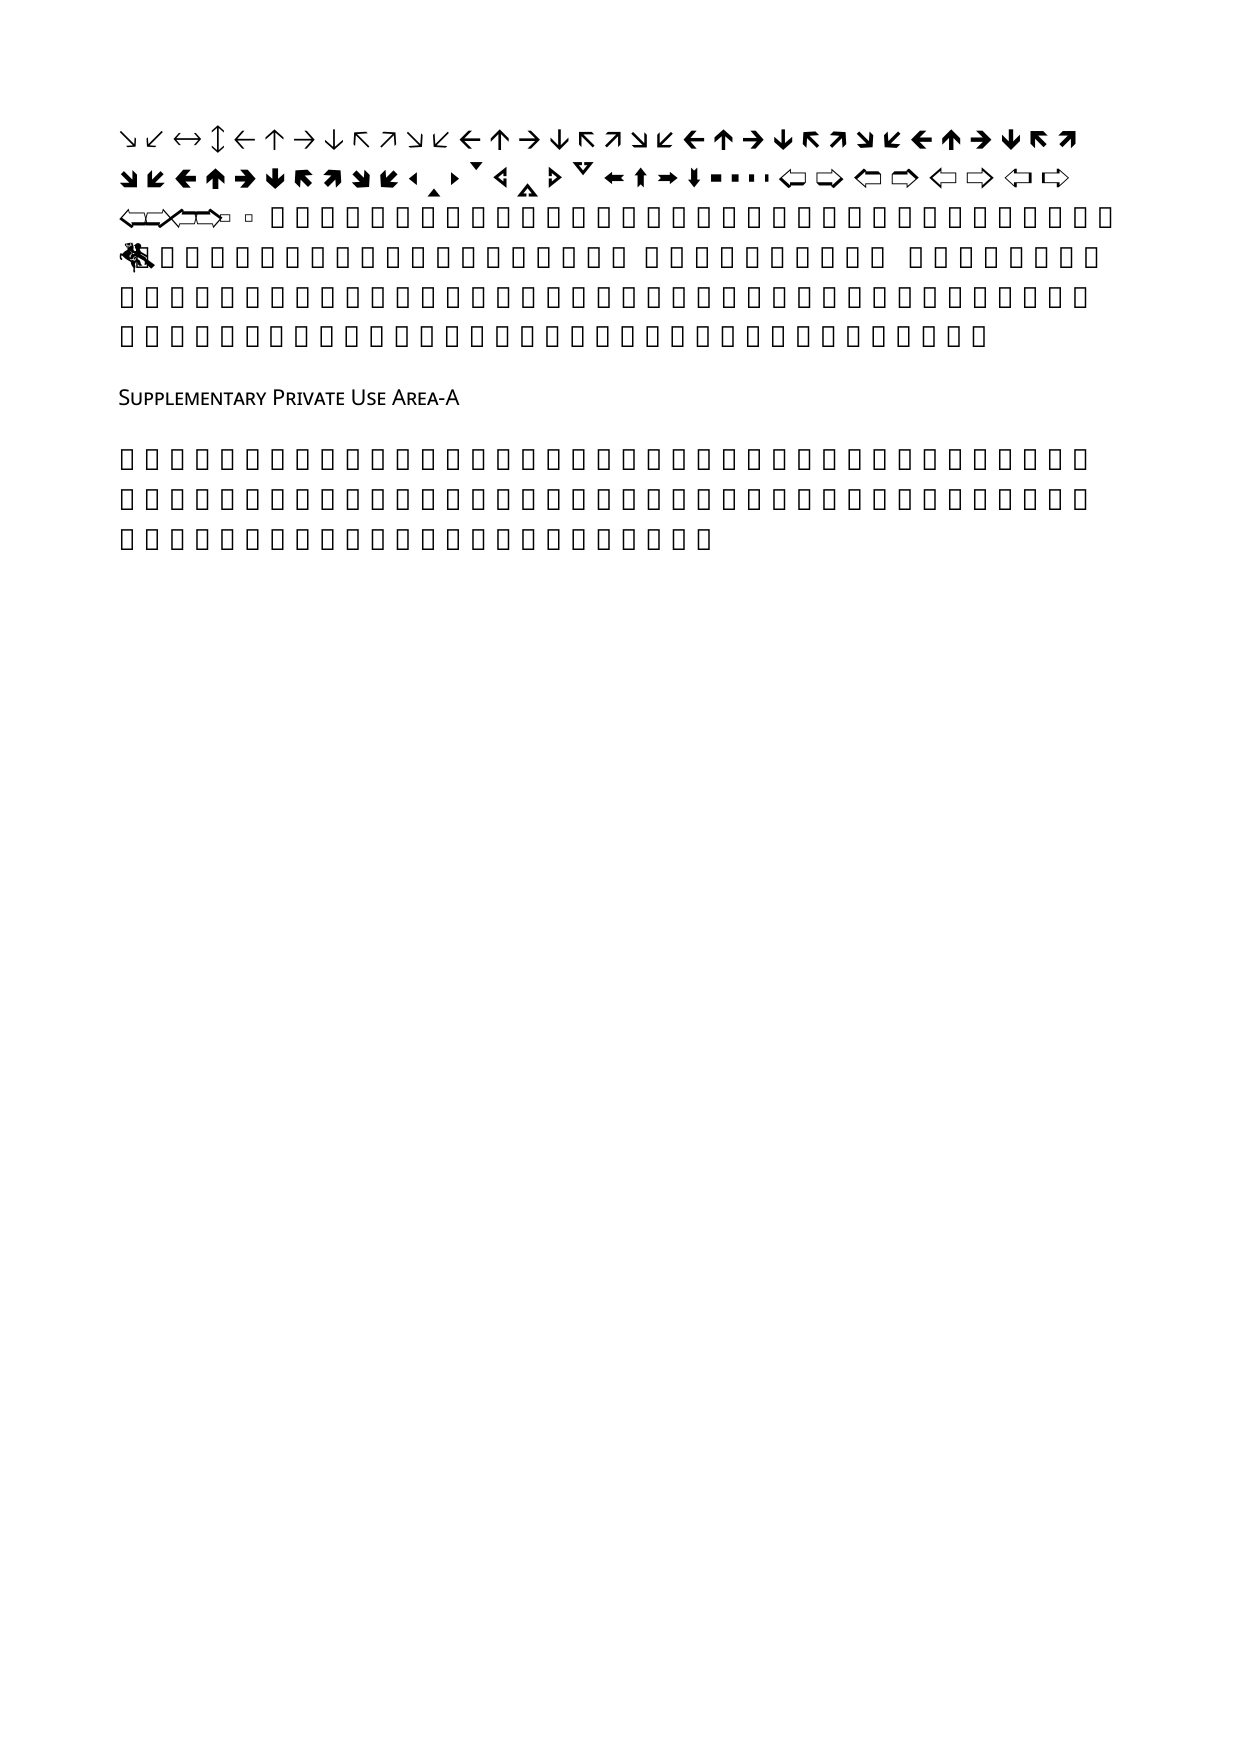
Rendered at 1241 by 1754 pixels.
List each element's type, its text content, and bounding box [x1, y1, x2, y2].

text 𐄀 𐄁 𐄂 𐄇 𐄈 𐄉 𐄊 𐄋 𐄌 𐄍 𐄎 𐄏 𐄐 𐄑 𐄒 𐄓 𐄔 𐄕 𐄖 𐄗 𐄘 𐄙 𐄚 𐄛 𐄜 𐄝 𐄞 𐄟 𐄠 𐄡 𐄢 𐄣 𐄤 𐄥 𐄦 𐄧 𐄨 𐄩 𐄪 𐄫 𐄬 𐄭 𐄮 𐄯 𐄰 𐄱 𐄲 𐄳 𐄷 𐄸 𐄹 𐄺 𐄻 𐄼 𐄽 𐄾 𐄿 𐅀 𐅁 𐅂 𐅃 𐅄 𐅅 𐅆 𐅇 𐅈 𐅉 𐅊 𐅋 𐅌 𐅍 𐅎 𐅏 𐅐 𐅑 𐅒 𐅓 𐅔 𐅕 𐅖 𐅗 𐅘 𐅙 𐅚 𐅛 𐅜 𐅝 𐅞 𐅟 𐅠 𐅡 𐅢 𐅣 𐅤 𐅥 𐅦 𐅧 𐅨 𐅩 𐅪 𐅫 𐅬 𐅭 𐅮 𐅯 𐅰 𐅱 𐅲 𐅳 𐅴 𐅵 𐅶 𐅷 𐅸 𐅹 𐅺 𐅻 𐅼 𐅽 𐅾 𐅿 𐆀 𐆁 𐆂 𐆃 𐆄 𐆅 𐆆 𐆇 𐆈 𐆉 𐆊 𐆋 𐆌 𐆍 𐆎 𐆐 𐆑 𐆒 𐆓 𐆔 𐆕 𐆖 𐆗 𐆘 𐆙 𐆚 𐆛 𐆠 𐇐 𐇑 𐇒 𐇓 𐇔 𐇕 𐇖 𐇗 𐇘 𐇙 𐇚 𐇛 𐇜 𐇝 𐇞 𐇟 𐇠 𐇡 𐇢 𐇣 𐇤 𐇥 𐇦 𐇧 𐇨 𐇩 𐇪 𐇫 𐇬 𐇭 𐇮 𐇯 𐇰 𐇱 𐇲 𐇳 𐇴 𐇵 𐇶 𐇷 𐇸 𐇹 𐇺 𐇻 𐇼 𐇽 ◌‍𐋠 𐋡 𐋢 𐋣 𐋤 𐋥 𐋦 𐋧 𐋨 𐋩 𐋪 𐋫 𐋬 𐋭 𐋮 𐋯 𐋰 𐋱 𐋲 𐋳 𐋴 𐋵 𐋶 𐋷 𐋸 𐋹 𐋺 𐋻 𝀀 𝀁 𝀂 𝀃 𝀄 𝀅 𝀆 𝀇 𝀈 𝀉 𝀊 𝀋 𝀌 𝀍 𝀎 𝀏 𝀐 𝀑 𝀒 𝀓 𝀔 𝀕 𝀖 𝀗 𝀘 𝀙 𝀚 𝀛 𝀜 𝀝 𝀞 𝀟 𝀠 𝀡 𝀢 𝀣 𝀤 𝀥 𝀦 𝀧 𝀨 𝀩 𝀪 𝀫 𝀬 𝀭 𝀮 𝀯 𝀰 𝀱 𝀲 𝀳 𝀴 𝀵 𝀶 𝀷 𝀸 𝀹 𝀺 𝀻 𝀼 𝀽 𝀾 𝀿 𝁀 𝁁 𝁂 𝁃 𝁄 𝁅 𝁆 𝁇 𝁈 𝁉 𝁊 𝁋 𝁌 𝁍 𝁎 𝁏 𝁐 𝁑 𝁒 𝁓 𝁔 𝁕 𝁖 𝁗 𝁘 𝁙 𝁚 𝁛 𝁜 𝁝 𝁞 𝁟 𝁠 𝁡 𝁢 𝁣 𝁤 𝁥 𝁦 𝁧 𝁨 𝁩 𝁪 𝁫 𝁬 𝁭 𝁮 𝁯 𝁰 𝁱 𝁲 𝁳 𝁴 𝁵 𝁶 𝁷 𝁸 𝁹 𝁺 𝁻 𝁼 𝁽 𝁾 𝁿 𝂀 𝂁 𝂂 𝂃 𝂄 𝂅 𝂆 𝂇 𝂈 𝂉 𝂊 𝂋 𝂌 𝂍 𝂎 𝂏 𝂐 𝂑 𝂒 𝂓 𝂔 𝂕 𝂖 𝂗 𝂘 𝂙 𝂚 𝂛 𝂜 𝂝 𝂞 𝂟 𝂠 𝂡 𝂢 𝂣 𝂤 𝂥 𝂦 𝂧 𝂨 𝂩 𝂪 𝂫 𝂬 𝂭 𝂮 𝂯 𝂰 𝂱 𝂲 𝂳 𝂴 𝂵 𝂶 𝂷 𝂸 𝂹 𝂺 𝂻 𝂼 𝂽 𝂾 𝂿 𝃀 𝃁 𝃂 𝃃 𝃄 𝃅 𝃆 𝃇 𝃈 𝃉 𝃊 𝃋 𝃌 𝃍 𝃎 𝃏 𝃐 𝃑 𝃒 𝃓 𝃔 𝃕 𝃖 𝃗 𝃘 𝃙 𝃚 𝃛 𝃜 𝃝 𝃞 𝃟 𝃠 𝃡 𝃢 𝃣 𝃤 𝃥 𝃦 𝃧 𝃨 𝃩 𝃪 𝃫 𝃬 𝃭 𝃮 𝃯 𝃰 𝃱 𝃲 𝃳 𝃴 𝃵 𝄀 𝄁 𝄂 𝄃 𝄄 𝄅 𝄆 𝄇 𝄈 𝄉 𝄊 𝄋 𝄌 𝄍 𝄎 𝄏 𝄐 𝄑 𝄒 𝄓 𝄔 𝄕 𝄖 𝄗 𝄘 𝄙 𝄚 𝄛 𝄜 𝄝 𝄚𝄞 𝄚𝄟 𝄚𝄠 𝄚𝄡 𝄚𝄢 𝄚𝄣 𝄚𝄤 𝄚𝄥 𝄚𝄦 𝄩 𝄪 𝄫 𝄬 𝄭 𝄮 𝄯 𝄰 𝄱 𝄲 𝄳 𝄴 𝄵 𝄶 𝄷 𝄸 𝄹 𝄺 𝄻 𝄼 𝄽 𝄾 𝄿 𝅀 𝅁 𝅂 𝅃 𝅄 𝅅 𝅆 𝅇 𝅈 𝅉 𝅊 𝅋 𝅌 𝅍 𝅎 𝅏 𝅐 𝅑 𝅒 𝅓 𝅔 𝅕 𝅖 𝅗 𝅘 𝅚 𝅛 𝅜 𝅝 𝅗𝅥 𝅘𝅥 𝅘𝅥𝅮 𝅘𝅥𝅯 𝅘𝅥𝅰 𝅘𝅥𝅱 𝅘𝅥𝅲 𝅘𝅥 𝅘𝅦 𝅘𝅧𝅥 𝅘𝅨𝅥 𝅘𝅩𝅥 𝅪 𝅫 𝅬 𝅭 𝅘‌𝅮 𝅘‌𝅯 𝅘‌𝅰 𝅘‌𝅱 𝅘‌𝅲 𝅘𝅻 𝅘𝅼 𝅘𝅽 𝅘𝅾 𝅘𝅿 𝅘𝆀 𝅘𝆁 𝅘𝆂 𝆃 𝆄 𝅘𝆅 𝅘𝆆 𝅘𝆇 𝅘𝆈 𝅘𝆉 𝅘𝆊 𝅘𝆋 𝆌 𝆍 𝆎 𝆏 𝆐 𝆑 𝆒 𝆓 𝆔 𝆕 𝆖 𝆗 𝆘 𝆙 𝆚 𝆛 𝆜 𝆝 𝆞 𝆟 𝆠 𝆡 𝆢 𝆣 𝆤 𝆥 𝆦 𝆧 𝆨 𝆩 𝅘𝆪 𝅘𝆫 𝅘𝆬 𝅘𝆭 𝆮 𝆯 𝆰 𝆱 𝆲 𝆳 𝆴 𝆵 𝆶 𝆷 𝆸 𝆹 𝆺 𝆹𝅥 𝆺𝅥 𝆹𝅥𝅮 𝆺𝅥𝅮 𝆹𝅥𝅯 𝆺𝅥𝅯 𝇁 𝇂 𝇃 𝇄 𝇅 𝇆 𝇇 𝇈 𝇉 𝇊 𝇋 𝇌 𝇍 𝇎 𝇏 𝇐 𝇑 𝇒 𝇓 𝇔 𝇕 𝇖 𝇗 𝇘 𝇙 𝇚 𝇛 𝇜 𝇝 𝇞 𝇟 𝇠 𝇡 𝇢 𝇣 𝇤 𝇥 𝇦 𝇧 𝇨 𝈀 𝈁 𝈂 𝈃 𝈄 𝈅 𝈆 𝈇 𝈈 𝈉 𝈊 𝈋 𝈌 𝈍 𝈎 𝈏 𝈐 𝈑 𝈒 𝈓 𝈔 𝈕 𝈖 𝈗 𝈘 𝈙 𝈚 𝈛 𝈜 𝈝 𝈞 𝈟 𝈠 𝈡 𝈢 𝈣 𝈤 𝈥 𝈦 𝈧 𝈨 𝈩 𝈪 𝈫 𝈬 𝈭 𝈮 𝈯 𝈰 𝈱 𝈲 𝈳 𝈴 𝈵 𝈶 𝈷 𝈸 𝈹 𝈺 𝈻 𝈼 𝈽 𝈾 𝈿 𝉀 𝉁 𝉁 ◌‍𝉂 ◌‍𝉃 ◌‍𝉄 𝉅 𝌀 𝌁 𝌂 𝌃 𝌄 𝌅 𝌆 𝌇 𝌈 𝌉 𝌊 𝌋 𝌌 𝌍 𝌎 𝌏 𝌐 𝌑 𝌒 𝌓 𝌔 𝌕 𝌖 𝌗 𝌘 𝌙 𝌚 𝌛 𝌜 𝌝 𝌞 𝌟 𝌠 𝌡 𝌢 𝌣 𝌤 𝌥 𝌦 𝌧 𝌨 𝌩 𝌪 𝌫 𝌬 𝌭 𝌮 𝌯 𝌰 𝌱 𝌲 𝌳 𝌴 𝌵 𝌶 𝌷 𝌸 𝌹 𝌺 𝌻 𝌼 𝌽 𝌾 𝌿 𝍀 𝍁 𝍂 𝍃 𝍄 𝍅 𝍆 𝍇 𝍈 𝍉 𝍊 𝍋 𝍌 𝍍 𝍎 𝍏 𝍐 𝍑 𝍒 𝍓 𝍔 𝍕 𝍖 𝍠 𝍡 𝍢 𝍣 𝍤 𝍥 𝍦 𝍧 𝍨 𝍩 𝍪 𝍫 𝍬 𝍭 𝍮 𝍯 𝍰 𝍱 𝐀 𝐁 𝐂 𝐃 𝐄 𝐅 𝐆 𝐇 𝐈 𝐉 𝐊 𝐋 𝐌 𝐍 𝐎 𝐏 𝐐 𝐑 𝐒 𝐓 𝐔 𝐕 𝐖 𝐗 𝐘 𝐙 𝐚 𝐛 𝐜 𝐝 𝐞 𝐟 𝐠 𝐡 𝐢 𝐣 𝐤 𝐥 𝐦 𝐧 𝐨 𝐩 𝐪 𝐫 𝐬 𝐭 𝐮 𝐯 𝐰 𝐱 𝐲 𝐳 𝐴 𝐵 𝐶 𝐷 𝐸 𝐹 𝐺 𝐻 𝐼 𝐽 𝐾 𝐿 𝑀 𝑁 𝑂 𝑃 𝑄 𝑅 𝑆 𝑇 𝑈 𝑉 𝑊 𝑋 𝑌 𝑍 𝑎 𝑏 𝑐 𝑑 𝑒 𝑓 𝑔 𝑖 𝑗 𝑘 𝑙 𝑚 𝑛 𝑜 𝑝 𝑞 𝑟 𝑠 𝑡 𝑢 𝑣 𝑤 𝑥 𝑦 𝑧 𝑨 𝑩 𝑪 𝑫 𝑬 𝑭 𝑮 𝑯 𝑰 𝑱 𝑲 𝑳 𝑴 𝑵 𝑶 𝑷 𝑸 𝑹 𝑺 𝑻 𝑼 𝑽 𝑾 𝑿 𝒀 𝒁 𝒂 𝒃 𝒄 𝒅 𝒆 𝒇 𝒈 𝒉 𝒊 𝒋 𝒌 𝒍 𝒎 𝒏 𝒐 𝒑 𝒒 𝒓 𝒔 𝒕 𝒖 𝒗 𝒘 𝒙 𝒚 𝒛 𝒜 𝒞 𝒟 𝒢 𝒥 𝒦 𝒩 𝒪 𝒫 𝒬 𝒮 𝒯 𝒰 𝒱 𝒲 𝒳 𝒴 𝒵 𝒶 𝒷 𝒸 𝒹 𝒻 𝒽 𝒾 𝒿 𝓀 𝓁 𝓂 𝓃 𝓅 𝓆 𝓇 𝓈 𝓉 𝓊 𝓋 𝓌 𝓍 𝓎 𝓏 𝓐 𝓑 𝓒 𝓓 𝓔 𝓕 𝓖 𝓗 𝓘 𝓙 𝓚 𝓛 𝓜 𝓝 𝓞 𝓟 𝓠 𝓡 𝓢 𝓣 𝓤 𝓥 𝓦 𝓧 𝓨 𝓩 𝓪 𝓫 𝓬 𝓭 𝓮 𝓯 𝓰 𝓱 𝓲 𝓳 𝓴 𝓵 𝓶 𝓷 𝓸 𝓹 𝓺 𝓻 𝓼 𝓽 𝓾 𝓿 𝔀 𝔁 𝔂 𝔃 𝔄 𝔅 𝔇 𝔈 𝔉 𝔊 𝔍 𝔎 𝔏 𝔐 𝔑 𝔒 𝔓 𝔔 𝔖 𝔗 𝔘 𝔙 𝔚 𝔛 𝔜 𝔞 𝔟 𝔠 𝔡 𝔢 𝔣 𝔤 𝔥 𝔦 𝔧 𝔨 𝔩 𝔪 𝔫 𝔬 𝔭 𝔮 𝔯 𝔰 𝔱 𝔲 𝔳 𝔴 𝔵 𝔶 𝔷 𝔸 𝔹 𝔻 𝔼 𝔽 𝔾 𝕀 𝕁 𝕂 𝕃 𝕄 𝕆 𝕊 𝕋 𝕌 𝕍 𝕎 𝕏 𝕐 𝕒 𝕓 𝕔 𝕕 𝕖 𝕗 𝕘 𝕙 𝕚 𝕛 𝕜 𝕝 𝕞 𝕟 𝕠 𝕡 𝕢 𝕣 𝕤 𝕥 𝕦 𝕧 𝕨 𝕩 𝕪 𝕫 𝕬 𝕭 𝕮 𝕯 𝕰 𝕱 𝕲 𝕳 𝕴 𝕵 𝕶 𝕷 𝕸 𝕹 𝕺 𝕻 𝕼 𝕽 𝕾 𝕿 𝖀 𝖁 𝖂 𝖃 𝖄 𝖅 𝖆 𝖇 𝖈 𝖉 𝖊 𝖋 𝖌 𝖍 𝖎 𝖏 𝖐 𝖑 𝖒 𝖓 𝖔 𝖕 𝖖 𝖗 𝖘 𝖙 𝖚 𝖛 𝖜 𝖝 𝖞 𝖟 𝖠 𝖡 𝖢 𝖣 𝖤 𝖥 𝖦 𝖧 𝖨 𝖩 𝖪 𝖫 𝖬 𝖭 𝖮 𝖯 𝖰 𝖱 𝖲 𝖳 𝖴 𝖵 𝖶 𝖷 𝖸 𝖹 𝖺 𝖻 𝖼 𝖽 𝖾 𝖿 𝗀 𝗁 𝗂 𝗃 𝗄 𝗅 𝗆 𝗇 𝗈 𝗉 𝗊 𝗋 𝗌 𝗍 𝗎 𝗏 𝗐 𝗑 𝗒 𝗓 𝗔 𝗕 𝗖 𝗗 𝗘 𝗙 𝗚 𝗛 𝗜 𝗝 𝗞 𝗟 𝗠 𝗡 𝗢 𝗣 𝗤 𝗥 𝗦 𝗧 𝗨 𝗩 𝗪 𝗫 𝗬 𝗭 𝗮 𝗯 𝗰 𝗱 𝗲 𝗳 𝗴 𝗵 𝗶 𝗷 𝗸 𝗹 𝗺 𝗻 𝗼 𝗽 𝗾 𝗿 𝘀 𝘁 𝘂 𝘃 𝘄 𝘅 𝘆 𝘇 𝘈 𝘉 𝘊 𝘋 𝘌 𝘍 𝘎 𝘏 𝘐 𝘑 𝘒 𝘓 𝘔 𝘕 𝘖 𝘗 𝘘 𝘙 𝘚 𝘛 𝘜 𝘝 𝘞 𝘟 𝘠 𝘡 𝘢 𝘣 𝘤 𝘥 𝘦 𝘧 𝘨 𝘩 𝘪 𝘫 𝘬 𝘭 𝘮 𝘯 𝘰 𝘱 𝘲 𝘳 𝘴 𝘵 𝘶 𝘷 𝘸 𝘹 𝘺 𝘻 𝘼 𝘽 𝘾 𝘿 𝙀 𝙁 𝙂 𝙃 𝙄 𝙅 𝙆 𝙇 𝙈 𝙉 𝙊 𝙋 𝙌 𝙍 𝙎 𝙏 𝙐 𝙑 𝙒 𝙓 𝙔 𝙕 𝙖 𝙗 𝙘 𝙙 𝙚 𝙛 𝙜 𝙝 𝙞 𝙟 𝙠 𝙡 𝙢 𝙣 𝙤 𝙥 𝙦 𝙧 𝙨 𝙩 𝙪 𝙫 𝙬 𝙭 𝙮 𝙯 𝙰 𝙱 𝙲 𝙳 𝙴 𝙵 𝙶 𝙷 𝙸 𝙹 𝙺 𝙻 𝙼 𝙽 𝙾 𝙿 𝚀 𝚁 𝚂 𝚃 𝚄 𝚅 𝚆 𝚇 𝚈 𝚉 𝚊 𝚋 𝚌 𝚍 𝚎 𝚏 𝚐 𝚑 𝚒 𝚓 𝚔 𝚕 𝚖 𝚗 𝚘 𝚙 𝚚 𝚛 𝚜 𝚝 𝚞 𝚟 𝚠 𝚡 𝚢 𝚣 𝚤 𝚥 𝚨 𝚩 𝚪 𝚫 𝚬 𝚭 𝚮 𝚯 𝚰 𝚱 𝚲 𝚳 𝚴 𝚵 𝚶 𝚷 𝚸 𝚹 𝚺 𝚻 𝚼 𝚽 𝚾 𝚿 𝛀 𝛁 𝛂 𝛃 𝛄 𝛅 𝛆 𝛇 𝛈 𝛉 𝛊 𝛋 𝛌 𝛍 𝛎 𝛏 𝛐 𝛑 𝛒 𝛓 𝛔 𝛕 𝛖 𝛗 𝛘 𝛙 𝛚 𝛛 𝛜 𝛝 𝛞 𝛟 𝛠 𝛡 𝛢 𝛣 𝛤 𝛥 𝛦 𝛧 𝛨 𝛩 𝛪 𝛫 𝛬 𝛭 𝛮 𝛯 𝛰 𝛱 𝛲 𝛳 𝛴 𝛵 𝛶 𝛷 𝛸 𝛹 𝛺 𝛻 𝛼 𝛽 𝛾 𝛿 𝜀 𝜁 𝜂 𝜃 𝜄 𝜅 𝜆 𝜇 𝜈 𝜉 𝜊 𝜋 𝜌 𝜍 𝜎 𝜏 𝜐 𝜑 𝜒 𝜓 𝜔 𝜕 𝜖 𝜗 𝜘 𝜙 𝜚 𝜛 𝜜 𝜝 𝜞 𝜟 𝜠 𝜡 𝜢 𝜣 𝜤 𝜥 𝜦 𝜧 𝜨 𝜩 𝜪 𝜫 𝜬 𝜭 𝜮 𝜯 𝜰 𝜱 𝜲 𝜳 𝜴 𝜵 𝜶 𝜷 𝜸 𝜹 𝜺 𝜻 𝜼 𝜽 𝜾 𝜿 𝝀 𝝁 𝝂 𝝃 𝝄 𝝅 𝝆 𝝇 𝝈 𝝉 𝝊 𝝋 𝝌 𝝍 𝝎 𝝏 𝝐 𝝑 𝝒 𝝓 𝝔 𝝕 𝝖 𝝗 𝝘 𝝙 𝝚 𝝛 𝝜 𝝝 𝝞 𝝟 𝝠 𝝡 𝝢 𝝣 𝝤 𝝥 𝝦 𝝧 𝝨 𝝩 𝝪 𝝫 𝝬 𝝭 𝝮 𝝯 𝝰 𝝱 𝝲 𝝳 𝝴 𝝵 𝝶 𝝷 𝝸 𝝹 𝝺 𝝻 𝝼 𝝽 𝝾 𝝿 𝞀 𝞁 𝞂 𝞃 𝞄 𝞅 𝞆 𝞇 𝞈 𝞉 𝞊 𝞋 𝞌 𝞍 𝞎 𝞏 𝞐 𝞑 𝞒 𝞓 𝞔 𝞕 𝞖 𝞗 𝞘 𝞙 𝞚 𝞛 𝞜 𝞝 𝞞 𝞟 𝞠 𝞡 𝞢 𝞣 𝞤 𝞥 𝞦 𝞧 𝞨 𝞩 𝞪 𝞫 𝞬 𝞭 𝞮 𝞯 𝞰 𝞱 𝞲 𝞳 𝞴 𝞵 𝞶 𝞷 𝞸 𝞹 𝞺 𝞻 𝞼 𝞽 𝞾 𝞿 𝟀 𝟁 𝟂 𝟃 𝟄 𝟅 𝟆 𝟇 𝟈 𝟉 𝟊 𝟋 𝟎 𝟏 𝟐 𝟑 𝟒 𝟓 𝟔 𝟕 𝟖 𝟗 𝟘 𝟙 𝟚 𝟛 𝟜 𝟝 𝟞 𝟟 𝟠 𝟡 𝟢 𝟣 𝟤 𝟥 𝟦 𝟧 𝟨 𝟩 𝟪 𝟫 𝟬 𝟭 𝟮 𝟯 𝟰 𝟱 𝟲 𝟳 𝟴 𝟵 𝟶 𝟷 𝟸 𝟹 𝟺 𝟻 𝟼 𝟽 𝟾 𝟿 🀀 🀁 🀂 🀃 🀄 🀅 🀆 🀇 🀈 🀉 🀊 🀋 🀌 🀍 🀎 🀏 🀐 🀑 🀒 🀓 🀔 🀕 🀖 🀗 🀘 🀙 🀚 🀛 🀜 🀝 🀞 🀟 🀠 🀡 🀢 🀣 🀤 🀥 🀦 🀧 🀨 🀩 🀪 🀫 🀰 🀱 🀲 🀳 🀴 🀵 🀶 🀷 🀸 🀹 🀺 🀻 🀼 🀽 🀾 🀿 🁀 🁁 🁂 🁃 🁄 🁅 🁆 🁇 🁈 🁉 🁊 🁋 🁌 🁍 🁎 🁏 🁐 🁑 🁒 🁓 🁔 🁕 🁖 🁗 🁘 🁙 🁚 🁛 🁜 🁝 🁞 🁟 🁠 🁡 🁢 🁣 🁤 🁥 🁦 🁧 🁨 🁩 🁪 🁫 🁬 🁭 🁮 🁯 🁰 🁱 🁲 🁳 🁴 🁵 🁶 🁷 🁸 🁹 🁺 🁻 🁼 🁽 🁾 🁿 🂀 🂁 🂂 🂃 🂄 🂅 🂆 🂇 🂈 🂉 🂊 🂋 🂌 🂍 🂎 🂏 🂐 🂑 🂒 🂓 🂠 🂡 🂢 🂣 🂤 🂥 🂦 🂧 🂨 🂩 🂪 🂫 🂬 🂭 🂮 🂱 🂲 🂳 🂴 🂵 🂶 🂷 🂸 🂹 🂺 🂻 🂼 🂽 🂾 🂿 🃁 🃂 🃃 🃄 🃅 🃆 🃇 🃈 🃉 🃊 🃋 🃌 🃍 🃎 🃏 🃑 🃒 🃓 🃔 🃕 🃖 🃗 🃘 🃙 🃚 🃛 🃜 🃝 🃞 🃟 🃠 🃡 🃢 🃣 🃤 🃥 🃦 🃧 🃨 🃩 🃪 🃫 🃬 🃭 🃮 🃯 🃰 🃱 🃲 🃳 🃴 🃵 🄀 🄁 🄂 🄃 🄄 🄅 🄆 🄇 🄈 🄉 🄊 🄋 🄌 🄐 🄑 🄒 🄓 🄔 🄕 🄖 🄗 🄘 🄙 🄚 🄛 🄜 🄝 🄞 🄟 🄠 🄡 🄢 🄣 🄤 🄥 🄦 🄧 🄨 🄩 🄪 🄫 🄬 🄭 🄮 🄰 🄱 🄲 🄳 🄴 🄵 🄶 🄷 🄸 🄹 🄺 🄻 🄼 🄽 🄾 🄿 🅀 🅁 🅂 🅃 🅄 🅅 🅆 🅇 🅈 🅉 🅊 🅋 🅌 🅍 🅎 🅏 🅐 🅑 🅒 🅓 🅔 🅕 🅖 🅗 🅘 🅙 🅚 🅛 🅜 🅝 🅞 🅟 🅠 🅡 🅢 🅣 🅤 🅥 🅦 🅧 🅨 🅩 🅪 🅫 🅰 🅱 🅲 🅳 🅴 🅵 🅶 🅷 🅸 🅹 🅺 🅻 🅼 🅽 🅾 🅿 🆀 🆁 🆂 🆃 🆄 🆅 🆆 🆇 🆈 🆉 🆊 🆋 🆌 🆍 🆎 🆏 🆐 🆑 🆒 🆓 🆔 🆕 🆖 🆗 🆘 🆙 🆚 🆛 🆜 🆝 🆞 🆟 🆠 🆡 🆢 🆣 🆤 🆥 🆦 🆧 🆨 🆩 🆪 🆫 🆬 🇦 🇧 🇨 🇩 🇪 🇫 🇬 🇭 🇮 🇯 🇰 🇱 🇲 🇳 🇴 🇵 🇶 🇷 🇸 🇹 🇺 🇻 🇼 🇽 🇾 🇿 🈀 🈁 🈂 🈐 🈑 🈒 🈓 🈔 🈕 🈖 🈗 🈘 🈙 🈚 🈛 🈜 🈝 🈞 🈟 🈠 🈡 🈢 🈣 🈤 🈥 🈦 🈧 🈨 🈩 🈪 🈫 🈬 🈭 🈮 🈯 🈰 🈱 🈲 🈳 🈴 🈵 🈶 🈷 🈸 🈹 🈺 🈻 🉀 🉁 🉂 🉃 🉄 🉅 🉆 🉇 🉈 🉐 🉑 🉠 🉡 🉢 🉣 🉤 🉥 🌀 🌁 🌂 🌃 🌄 🌅 🌆 🌇 🌈 🌉 🌊 🌋 🌌 🌍 🌎 🌏 🌐 🌑 🌒 🌓 🌔 🌕 🌖 🌗 🌘 🌙 🌚 🌛 🌜 🌝 🌞 🌟 🌠 🌡 🌢 🌣 🌤 🌥 🌦 🌧 🌨 🌩 🌪 🌫 🌬 🌭 🌮 🌯 🌰 🌱 🌲 🌳 🌴 🌵 🌶 🌷 🌸 🌹 🌺 🌻 🌼 🌽 🌾 🌿 🍀 🍁 🍂 🍃 🍄 🍅 🍆 🍇 🍈 🍉 🍊 🍋 🍌 🍍 🍎 🍏 🍐 🍑 🍒 🍓 🍔 🍕 🍖 🍗 🍘 🍙 🍚 🍛 🍜 🍝 🍞 🍟 🍠 🍡 🍢 🍣 🍤 🍥 🍦 🍧 🍨 🍩 🍪 🍫 🍬 🍭 🍮 🍯 🍰 🍱 🍲 🍳 🍴 🍵 🍶 🍷 🍸 🍹 🍺 🍻 🍼 🍽 🍾 🍿 🎀 🎁 🎂 🎃 🎄 🎅 🎆 🎇 🎈 🎉 🎊 🎋 🎌 🎍 🎎 🎏 🎐 🎑 🎒 🎓 🎔 🎕 🎖 🎗 🎘 🎙 🎚 🎛 🎜 🎝 🎞 🎟 🎠 🎡 🎢 🎣 🎤 🎥 🎦 🎧 🎨 🎩 🎪 🎫 🎬 🎭 🎮 🎯 🎰 🎱 🎲 🎳 🎴 🎵 🎶 🎷 🎸 🎹 🎺 🎻 🎼 🎽 🎾 🎿 🏀 🏁 🏂 🏃 🏄 🏅 🏆 🏇 🏈 🏉 🏊 🏋 🏌 🏍 🏎 🏏 🏐 🏑 🏒 🏓 🏔 🏕 🏖 🏗 🏘 🏙 🏚 🏛 🏜 🏝 🏞 🏟 🏠 🏡 🏢 🏣 🏤 🏥 🏦 🏧 🏨 🏩 🏪 🏫 🏬 🏭 🏮 🏯 🏰 🏱 🏲 🏳 🏴 🏵 🏶 🏷 🏸 🏹 🏺 🏻 🏼 🏽 🏾 🏿 🐀 🐁 🐂 🐃 🐄 🐅 🐆 🐇 🐈 🐉 🐊 🐋 🐌 🐍 🐎 🐏 🐐 🐑 🐒 🐓 🐔 🐕 🐖 🐗 🐘 🐙 🐚 🐛 🐜 🐝 🐞 🐟 🐠 🐡 🐢 🐣 🐤 🐥 🐦 🐧 🐨 🐩 🐪 🐫 🐬 🐭 🐮 🐯 🐰 🐱 🐲 🐳 🐴 🐵 🐶 🐷 🐸 🐹 🐺 🐻 🐼 🐽 🐾 🐿 👀 👁 👂 👃 👄 👅 👆 👇 👈 👉 👊 👋 👌 👍 👎 👏 👐 👑 👒 👓 👔 👕 👖 👗 👘 👙 👚 👛 👜 👝 👞 👟 👠 👡 👢 👣 👤 👥 👦 👧 👨 👩 👪 👫 👬 👭 👮 👯 👰 👱 👲 👳 👴 👵 👶 👷 👸 👹 👺 👻 👼 👽 👾 👿 💀 💁 💂 💃 💄 💅 💆 💇 💈 💉 💊 💋 💌 💍 💎 💏 💐 💑 💒 💓 💔 💕 💖 💗 💘 💙 💚 💛 💜 💝 💞 💟 💠 💡 💢 💣 💤 💥 💦 💧 💨 💩 💪 💫 💬 💭 💮 💯 💰 💱 💲 💳 💴 💵 💶 💷 💸 💹 💺 💻 💼 💽 💾 💿 📀 📁 📂 📃 📄 📅 📆 📇 📈 📉 📊 📋 📌 📍 📎 📏 📐 📑 📒 📓 📔 📕 📖 📗 📘 📙 📚 📛 📜 📝 📞 📟 📠 📡 📢 📣 📤 📥 📦 📧 📨 📩 📪 📫 📬 📭 📮 📯 📰 📱 📲 📳 📴 📵 📶 📷 📸 📹 📺 📻 📼 📽 📾 📿 🔀 🔁 🔂 🔃 🔄 🔅 🔆 🔇 🔈 🔉 🔊 🔋 🔌 🔍 🔎 🔏 🔐 🔑 🔒 🔓 🔔 🔕 🔖 🔗 🔘 🔙 🔚 🔛 🔜 🔝 🔞 🔟 🔠 🔡 🔢 🔣 🔤 🔥 🔦 🔧 🔨 🔩 🔪 🔫 🔬 🔭 🔮 🔯 🔰 🔱 🔲 🔳 🔴 🔵 🔶 🔷 🔸 🔹 🔺 🔻 🔼 🔽 🔾 🔿 🕀 🕁 🕂 🕃 🕄 🕅 🕆 🕇 🕈 🕉 🕊 🕋 🕌 🕍 🕎 🕏 🕐 🕑 🕒 🕓 🕔 🕕 🕖 🕗 🕘 🕙 🕚 🕛 🕜 🕝 🕞 🕟 🕠 🕡 🕢 🕣 🕤 🕥 🕦 🕧 🕨 🕩 🕪 🕫 🕬 🕭 🕮 🕯 🕰 🕱 🕲 🕳 🕴 🕵 🕶 🕷 🕸 🕹 🕺 🕻 🕼 🕽 🕾 🕿 🖀 🖁 🖂 🖃 🖄 🖅 🖆 🖇 🖈 🖉 🖊 🖋 🖌 🖍 🖎 🖏 🖐 🖑 🖒 🖓 🖔 🖕 🖖 🖗 🖘 🖙 🖚 🖛 🖜 🖝 🖞 🖟 🖠 🖡 🖢 🖣 🖤 🖥 🖦 🖧 🖨 🖩 🖪 🖫 🖬 🖭 🖮 🖯 🖰 🖱 🖲 🖳 🖴 🖵 🖶 🖷 🖸 🖹 🖺 🖻 🖼 🖽 🖾 🖿 🗀 🗁 🗂 🗃 🗄 🗅 🗆 🗇 🗈 🗉 🗊 🗋 🗌 🗍 🗎 🗏 🗐 🗑 🗒 🗓 🗔 🗕 🗖 🗗 🗘 🗙 🗚 🗛 🗜 🗝 🗞 🗟 🗠 🗡 🗢 🗣 🗤 🗥 🗦 🗧 🗨 🗩 🗪 🗫 🗬 🗭 🗮 🗯 🗰 🗱 🗲 🗳 🗴 🗵 🗶 🗷 🗸 🗹 🗺 🗻 🗼 🗽 🗾 🗿 😀 😁 😂 😃 😄 😅 😆 😇 😈 😉 😊 😋 😌 😍 😎 😏 😐 😑 😒 😓 😔 😕 😖 😗 😘 😙 😚 😛 😜 😝 😞 😟 😠 😡 😢 😣 😤 😥 😦 😧 😨 😩 😪 😫 😬 😭 😮 😯 😰 😱 😲 😳 😴 😵 😶 😷 😸 😹 😺 😻 😼 😽 😾 😿 🙀 🙁 🙂 🙃 🙄 🙅 🙆 🙇 🙈 🙉 🙊 🙋 🙌 🙍 🙎 🙏 🙐 🙑 🙒 🙓 🙔 🙕 🙖 🙗 🙘 🙙 🙚 🙛 🙜 🙝 🙞 🙟 🙠 🙡 🙢 🙣 🙤 🙥 🙦 🙧 🙨 🙩 🙪 🙫 🙬 🙭 🙮 🙯 🙰 🙱 🙲 🙳 🙴 🙵 🙶 🙷 🙸 🙹 🙺 🙻 🙼 🙽 🙾 🙿 🚀 🚁 🚂 🚃 🚄 🚅 🚆 🚇 🚈 🚉 🚊 🚋 🚌 🚍 🚎 🚏 🚐 🚑 🚒 🚓 🚔 🚕 🚖 🚗 🚘 🚙 🚚 🚛 🚜 🚝 🚞 🚟 🚠 🚡 🚢 🚣 🚤 🚥 🚦 🚧 🚨 🚩 🚪 🚫 🚬 🚭 🚮 🚯 🚰 🚱 🚲 🚳 🚴 🚵 🚶 🚷 🚸 🚹 🚺 🚻 🚼 🚽 🚾 🚿 🛀 🛁 🛂 🛃 🛄 🛅 🛆 🛇 🛈 🛉 🛊 🛋 🛌 🛍 🛎 🛏 🛐 🛑 🛒 🛓 🛔 🛠 🛡 🛢 🛣 🛤 🛥 🛦 🛧 🛨 🛩 🛪 🛫 🛬 🛰 🛱 🛲 🛳 🛴 🛵 🛶 🛷 🛸 🜀 🜁 🜂 🜃 🜄 🜅 🜆 🜇 🜈 🜉 🜊 🜋 🜌 🜍 🜎 🜏 🜐 🜑 🜒 🜓 🜔 🜕 🜖 🜗 🜘 🜙 🜚 🜛 🜜 🜝 🜞 🜟 🜠 🜡 🜢 🜣 🜤 🜥 🜦 🜧 🜨 🜩 🜪 🜫 🜬 🜭 🜮 🜯 🜰 🜱 🜲 🜳 🜴 🜵 🜶 🜷 🜸 🜹 🜺 🜻 🜼 🜽 🜾 🜿 🝀 🝁 🝂 🝃 🝄 🝅 🝆 🝇 🝈 🝉 🝊 🝋 🝌 🝍 🝎 🝏 🝐 🝑 🝒 🝓 🝔 🝕 🝖 🝗 🝘 🝙 🝚 🝛 🝜 🝝 🝞 🝟 🝠 🝡 🝢 🝣 🝤 🝥 🝦 🝧 🝨 🝩 🝪 🝫 🝬 🝭 🝮 🝯 🝰 🝱 🝲 🝳 🞀 🞁 🞂 🞃 🞄 🞅 🞆 🞇 🞈 🞉 🞊 🞋 🞌 🞍 🞎 🞏 🞐 🞑 🞒 🞓 🞔 🞕 🞖 🞗 🞘 🞙 🞚 🞛 🞜 🞝 🞞 🞟 🞠 🞡 🞢 🞣 🞤 🞥 🞦 🞧 🞨 🞩 🞪 🞫 🞬 🞭 🞮 🞯 🞰 🞱 🞲 🞳 🞴 🞵 🞶 🞷 🞸 🞹 🞺 🞻 🞼 🞽 🞾 🞿 🟀 🟁 🟂 🟃 🟄 🟅 🟆 🟇 🟈 🟉 🟊 🟋 🟌 🟍 🟎 🟏 🟐 🟑 🟒 🟓 🟔 🠀 🠁 🠂 🠃 🠄 🠅 🠆 🠇 🠈 🠉 🠊 🠋 🠐 🠑 🠒 🠓 🠔 🠕 🠖 🠗 🠘 🠙 🠚 🠛 🠜 🠝 🠞 🠟 🠠 🠡 🠢 🠣 🠤 🠥 🠦 🠧 🠨 🠩 🠪 🠫 🠬 🠭 🠮 🠯 🠰 🠱 🠲 🠳 🠴 🠵 🠶 🠷 🠸 🠹 🠺 🠻 🠼 🠽 🠾 🠿 🡀 🡁 🡂 🡃 🡄 🡅 🡆 🡇 🡐 🡑 🡒 🡓 🡔 🡕 🡖 🡗 🡘 🡙 🡠 🡡 🡢 🡣 🡤 🡥 🡦 🡧 🡨 🡩 🡪 🡫 🡬 🡭 🡮 🡯 🡰 🡱 🡲 🡳 🡴 🡵 🡶 🡷 🡸 🡹 🡺 🡻 🡼 🡽 🡾 🡿 🢀 🢁 🢂 🢃 🢄 🢅 🢆 🢇 🢐 🢑 🢒 🢓 🢔 🢕 🢖 🢗 🢘 🢙 🢚 🢛 🢜 🢝 🢞 🢟 🢠 🢡 🢢 🢣 🢤 🢥 🢦 🢧 🢨 🢩 🢪 🢫 🢬 🢭 🤀 🤁 🤂 🤃 🤄 🤅 🤆 🤇 🤈 🤉 🤊 🤋 🤐 🤑 🤒 🤓 🤔 🤕 🤖 🤗 🤘 🤙 🤚 🤛 🤜 🤝 🤞 🤟 🤠 🤡 🤢 🤣 🤤 🤥 🤦 🤧 🤨 🤩 🤪 🤫 🤬 🤭 🤮 🤯 🤰 🤱 🤲 🤳 🤴 🤵 🤶 🤷 🤸 🤹 🤺 🤻 🤼 🤽 🤾 🥀 🥁 🥂 🥃 🥄 🥅 🥆 🥇 🥈 🥉 🥊 🥋 🥌 🥐 🥑 🥒 🥓 🥔 🥕 🥖 🥗 🥘 🥙 🥚 🥛 🥜 🥝 🥞 🥟 🥠 🥡 🥢 🥣 🥤 🥥 🥦 🥧 🥨 🥩 🥪 🥫 🦀 🦁 🦂 🦃 🦄 🦅 🦆 🦇 🦈 🦉 🦊 🦋 🦌 🦍 🦎 🦏 🦐 🦑 🦒 🦓 🦔 🦕 🦖 🦗 🧀 🧐 🧑 🧒 🧓 🧔 🧕 🧖 🧗 🧘 🧙 🧚 🧛 🧜 🧝 🧞 🧟 🧠 🧡 🧢 🧣 🧤 🧥 🧦 [118, 118, 1122, 356]
text 󰂀 󰂂 󰂃 󰂄 󰂅 󰂆 󰂇 󰂈 󰂉 󰂊 󰂋 󰂌 󰂍 󰂎 󰂏 󰂐 󰂑 󰂒 󰂓 󰂔 󰂕 󰂖 󰂗 󰂘 󰂚 󰂛 󰂜 󰂝 󰂞 󰂟 󰂠 󰂭 󰍏 󲀀 󲀁 󲀂 󲀃 󲀄 󲀅 󲀆 󲀇 󲀈 󲀉 󲀊 󲀋 󲀌 󲀍 󲀎 󲀏 󲀑 󲀨 󲀩 󲀪 󲀫 󲀬 󲀭 󲀮 󲀯 󲁟 󲁠 󲁡 󲁢 󲁣 󲁤 󲁦 󲁧 󲁨 󲁩 󲁪 󲁫 󲁬 󲁭 󲁮 󲁯 󽅙 󽅳 󽅴 󽅵 󽅶 󽅷 󽅸 󽅹 󽅺 󿸀 󿸁 󿸂 󿸃 󿸄 󿸅 󿸆 󿸇 󿸈 󿸉 󿸊 󿸋 󿸌 󿸍 󿸎 󿸏 󿿹 󿿺 󿿻 [118, 439, 1122, 559]
text Supplementary Private Use Area-A [118, 382, 1122, 412]
